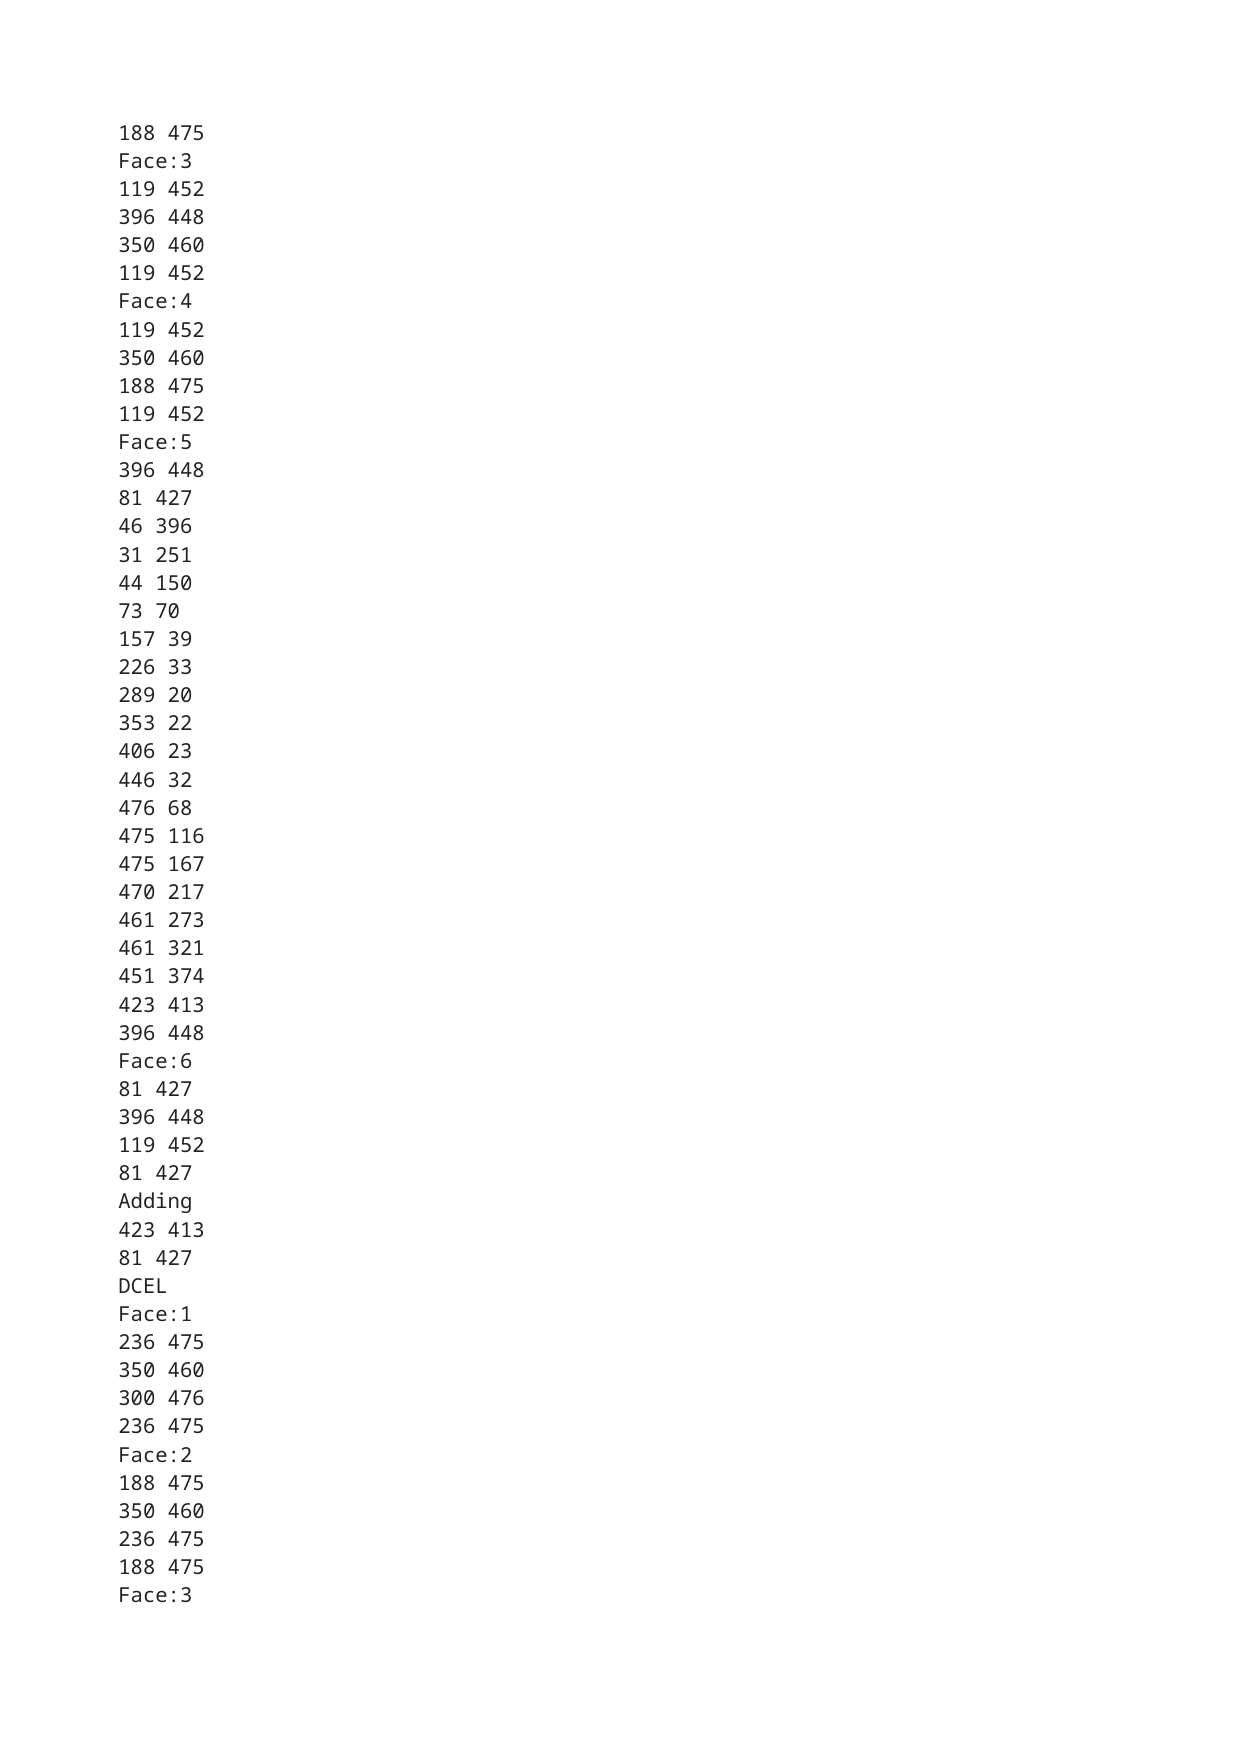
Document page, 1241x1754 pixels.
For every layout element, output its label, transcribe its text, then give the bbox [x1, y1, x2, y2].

text 188 475 Face:3 119 452 396 448 350 460 119 452 Face:4 119 452 350 460 188 475 119 452 Face:5 396 448 81 427 46 396 31 251 44 150 73 70 157 39 226 33 289 20 353 22 406 23 446 32 476 68 475 116 475 167 470 217 461 273 461 321 451 374 423 413 396 448 Face:6 81 427 396 448 119 452 81 427 Adding 423 413 81 427 DCEL Face:1 236 475 350 460 300 476 236 475 Face:2 188 475 350 460 236 475 188 475 Face:3 [118, 118, 1122, 1609]
